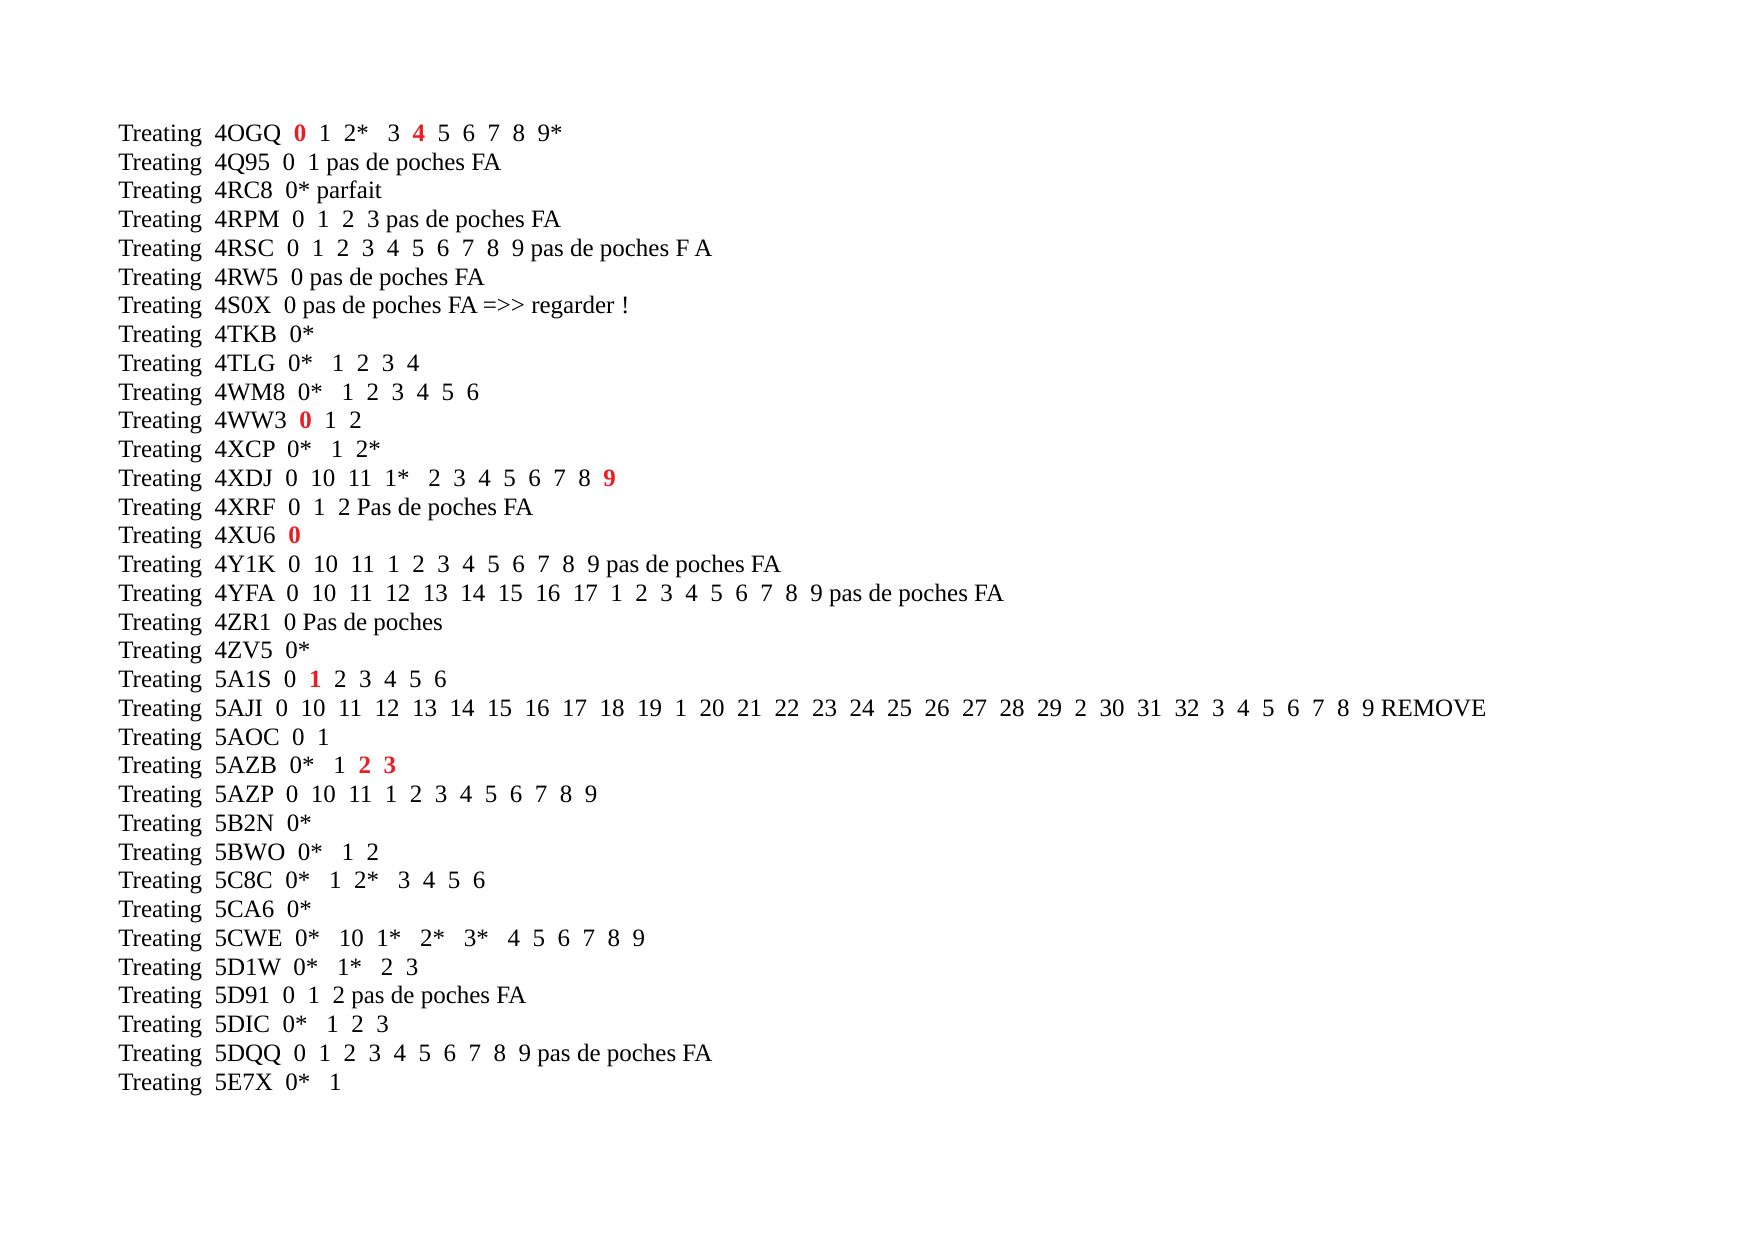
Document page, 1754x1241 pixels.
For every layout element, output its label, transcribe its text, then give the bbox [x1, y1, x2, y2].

text Treating 4Y1K 0 10 11 1 2 3 4 5 6 7 8 9 pas de poches FA [118, 549, 1636, 578]
text Treating 4ZR1 0 Pas de poches [118, 607, 1636, 636]
text Treating 4RW5 0 pas de poches FA [118, 262, 1636, 291]
text Treating 4TKB 0* [118, 319, 1636, 348]
text Treating 4Q95 0 1 pas de poches FA [118, 147, 1636, 176]
text Treating 5AZP 0 10 11 1 2 3 4 5 6 7 8 9 [118, 779, 1636, 808]
text Treating 5B2N 0* [118, 808, 1636, 837]
text Treating 4XU6 0 [118, 521, 1636, 549]
text Treating 4TLG 0* 1 2 3 4 [118, 348, 1636, 377]
text Treating 5DIC 0* 1 2 3 [118, 1009, 1636, 1038]
text Treating 5CWE 0* 10 1* 2* 3* 4 5 6 7 8 9 [118, 923, 1636, 952]
text Treating 5AZB 0* 1 2 3 [118, 751, 1636, 779]
text Treating 4WW3 0 1 2 [118, 406, 1636, 434]
text Treating 4OGQ 0 1 2* 3 4 5 6 7 8 9* [118, 118, 1636, 147]
text Treating 5E7X 0* 1 [118, 1067, 1636, 1096]
text Treating 5AJI 0 10 11 12 13 14 15 16 17 18 19 1 20 21 22 23 24 25 26 27 28 29 2 30 31 32 3 4 5 6 7 8 9 REMOVE [118, 693, 1636, 722]
text Treating 4RSC 0 1 2 3 4 5 6 7 8 9 pas de poches F A [118, 233, 1636, 262]
text Treating 5DQQ 0 1 2 3 4 5 6 7 8 9 pas de poches FA [118, 1038, 1636, 1067]
text Treating 4ZV5 0* [118, 636, 1636, 664]
text Treating 4XDJ 0 10 11 1* 2 3 4 5 6 7 8 9 [118, 463, 1636, 492]
text Treating 5CA6 0* [118, 894, 1636, 923]
text Treating 5C8C 0* 1 2* 3 4 5 6 [118, 866, 1636, 894]
text Treating 4WM8 0* 1 2 3 4 5 6 [118, 377, 1636, 406]
text Treating 5D91 0 1 2 pas de poches FA [118, 981, 1636, 1009]
text Treating 4YFA 0 10 11 12 13 14 15 16 17 1 2 3 4 5 6 7 8 9 pas de poches FA [118, 578, 1636, 607]
text Treating 4XCP 0* 1 2* [118, 434, 1636, 463]
text Treating 4S0X 0 pas de poches FA =>> regarder ! [118, 291, 1636, 319]
text Treating 4XRF 0 1 2 Pas de poches FA [118, 492, 1636, 521]
text Treating 5D1W 0* 1* 2 3 [118, 952, 1636, 981]
text Treating 4RC8 0* parfait [118, 176, 1636, 204]
text Treating 5AOC 0 1 [118, 722, 1636, 751]
text Treating 5BWO 0* 1 2 [118, 837, 1636, 866]
text Treating 4RPM 0 1 2 3 pas de poches FA [118, 204, 1636, 233]
text Treating 5A1S 0 1 2 3 4 5 6 [118, 664, 1636, 693]
